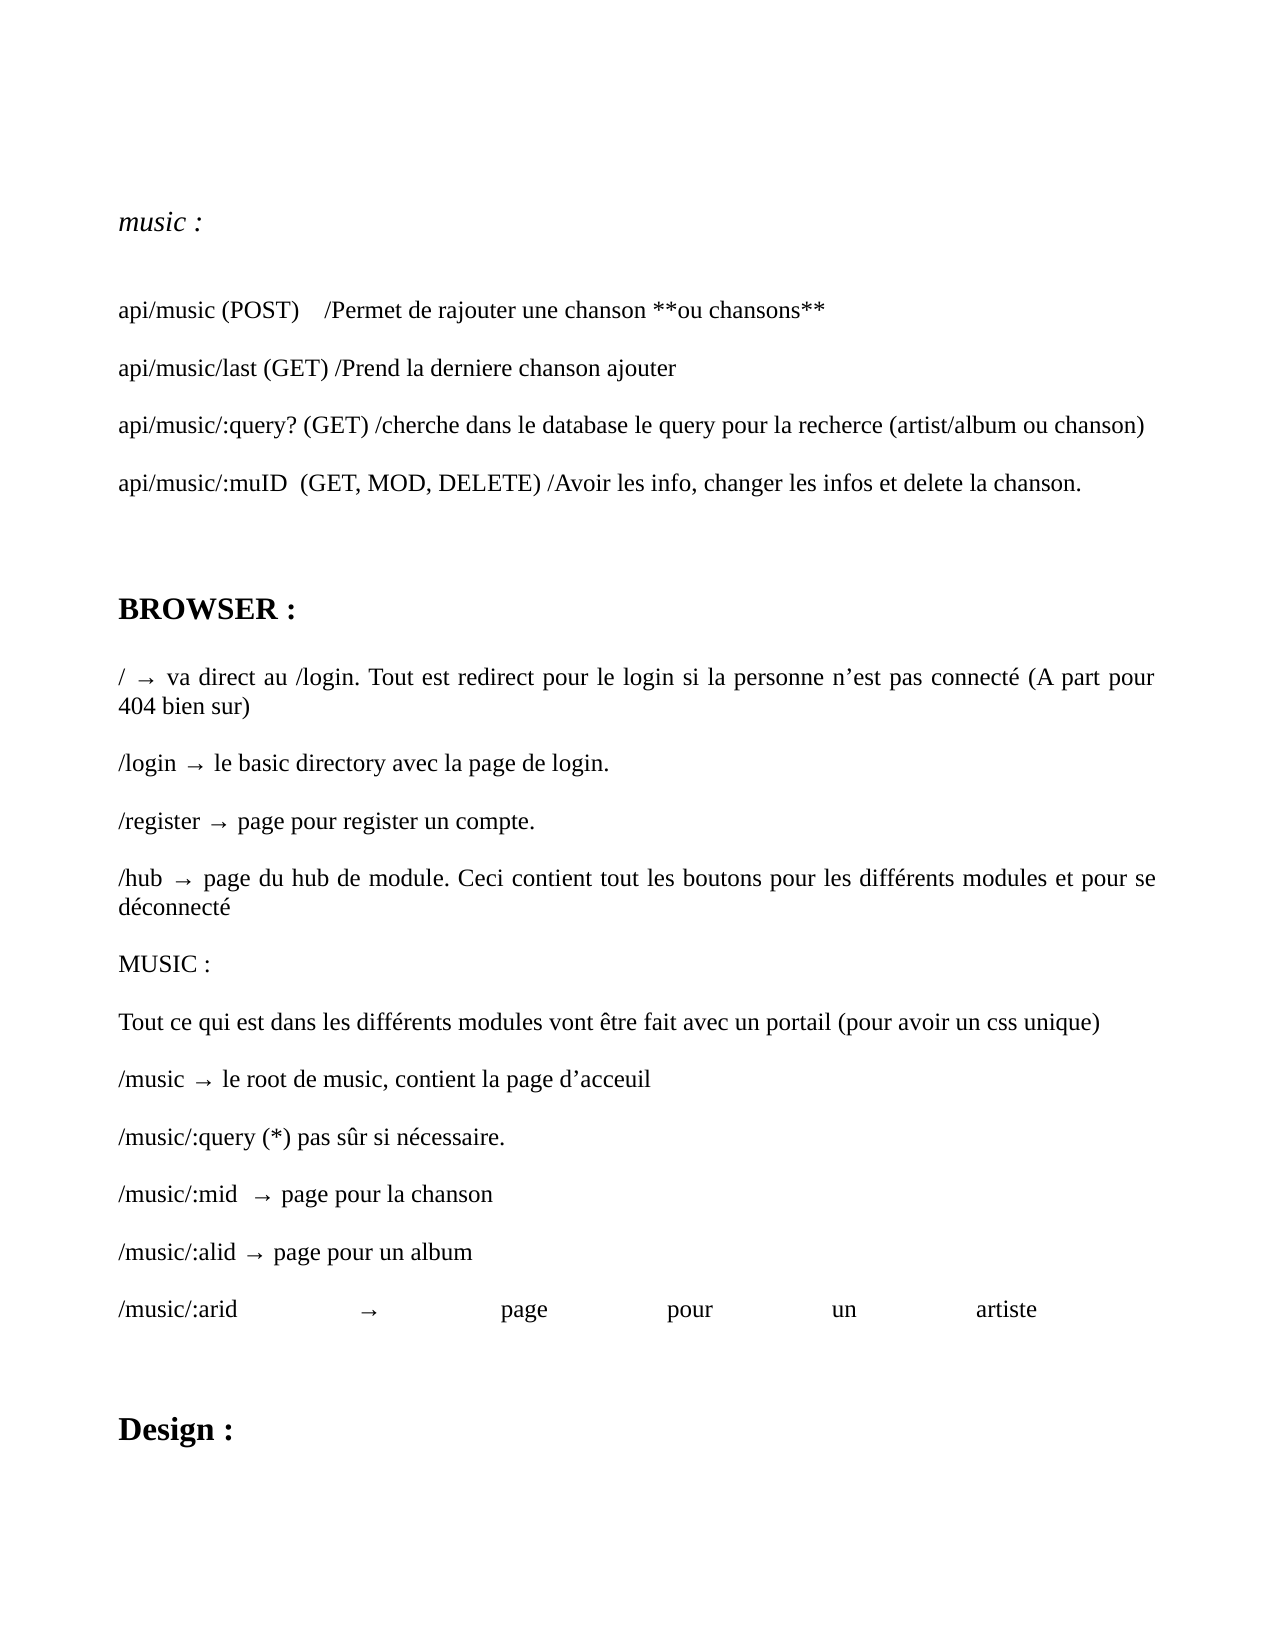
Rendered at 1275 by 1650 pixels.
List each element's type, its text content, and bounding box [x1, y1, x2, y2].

text /music/:arid → page pour un artiste Design : [118, 1294, 1157, 1477]
text /music/:query (*) pas sûr si nécessaire. [118, 1122, 1157, 1151]
text / → va direct au /login. Tout est redirect pour le login si la personne n’est pas connecté (A part pour 404 bien sur) [118, 662, 1157, 719]
text Tout ce qui est dans les différents modules vont être fait avec un portail (pour avoir un css unique) [118, 1007, 1157, 1036]
text MUSIC : [118, 949, 1157, 978]
text api/music/:muID (GET, MOD, DELETE) /Avoir les info, changer les infos et delete la chanson. [118, 468, 1157, 497]
text api/music/:query? (GET) /cherche dans le database le query pour la recherce (artist/album ou chanson) [118, 410, 1157, 439]
text BROWSER : [118, 590, 1157, 626]
text music : [118, 204, 1157, 238]
text /music → le root de music, contient la page d’acceuil [118, 1064, 1157, 1093]
text /music/:mid → page pour la chanson [118, 1179, 1157, 1208]
text api/music (POST) /Permet de rajouter une chanson **ou chansons** [118, 295, 1157, 324]
text /music/:alid → page pour un album [118, 1237, 1157, 1266]
text /hub → page du hub de module. Ceci contient tout les boutons pour les différents modules et pour se déconnecté [118, 863, 1157, 921]
text /login → le basic directory avec la page de login. [118, 748, 1157, 777]
text /register → page pour register un compte. [118, 806, 1157, 834]
text api/music/last (GET) /Prend la derniere chanson ajouter [118, 353, 1157, 382]
